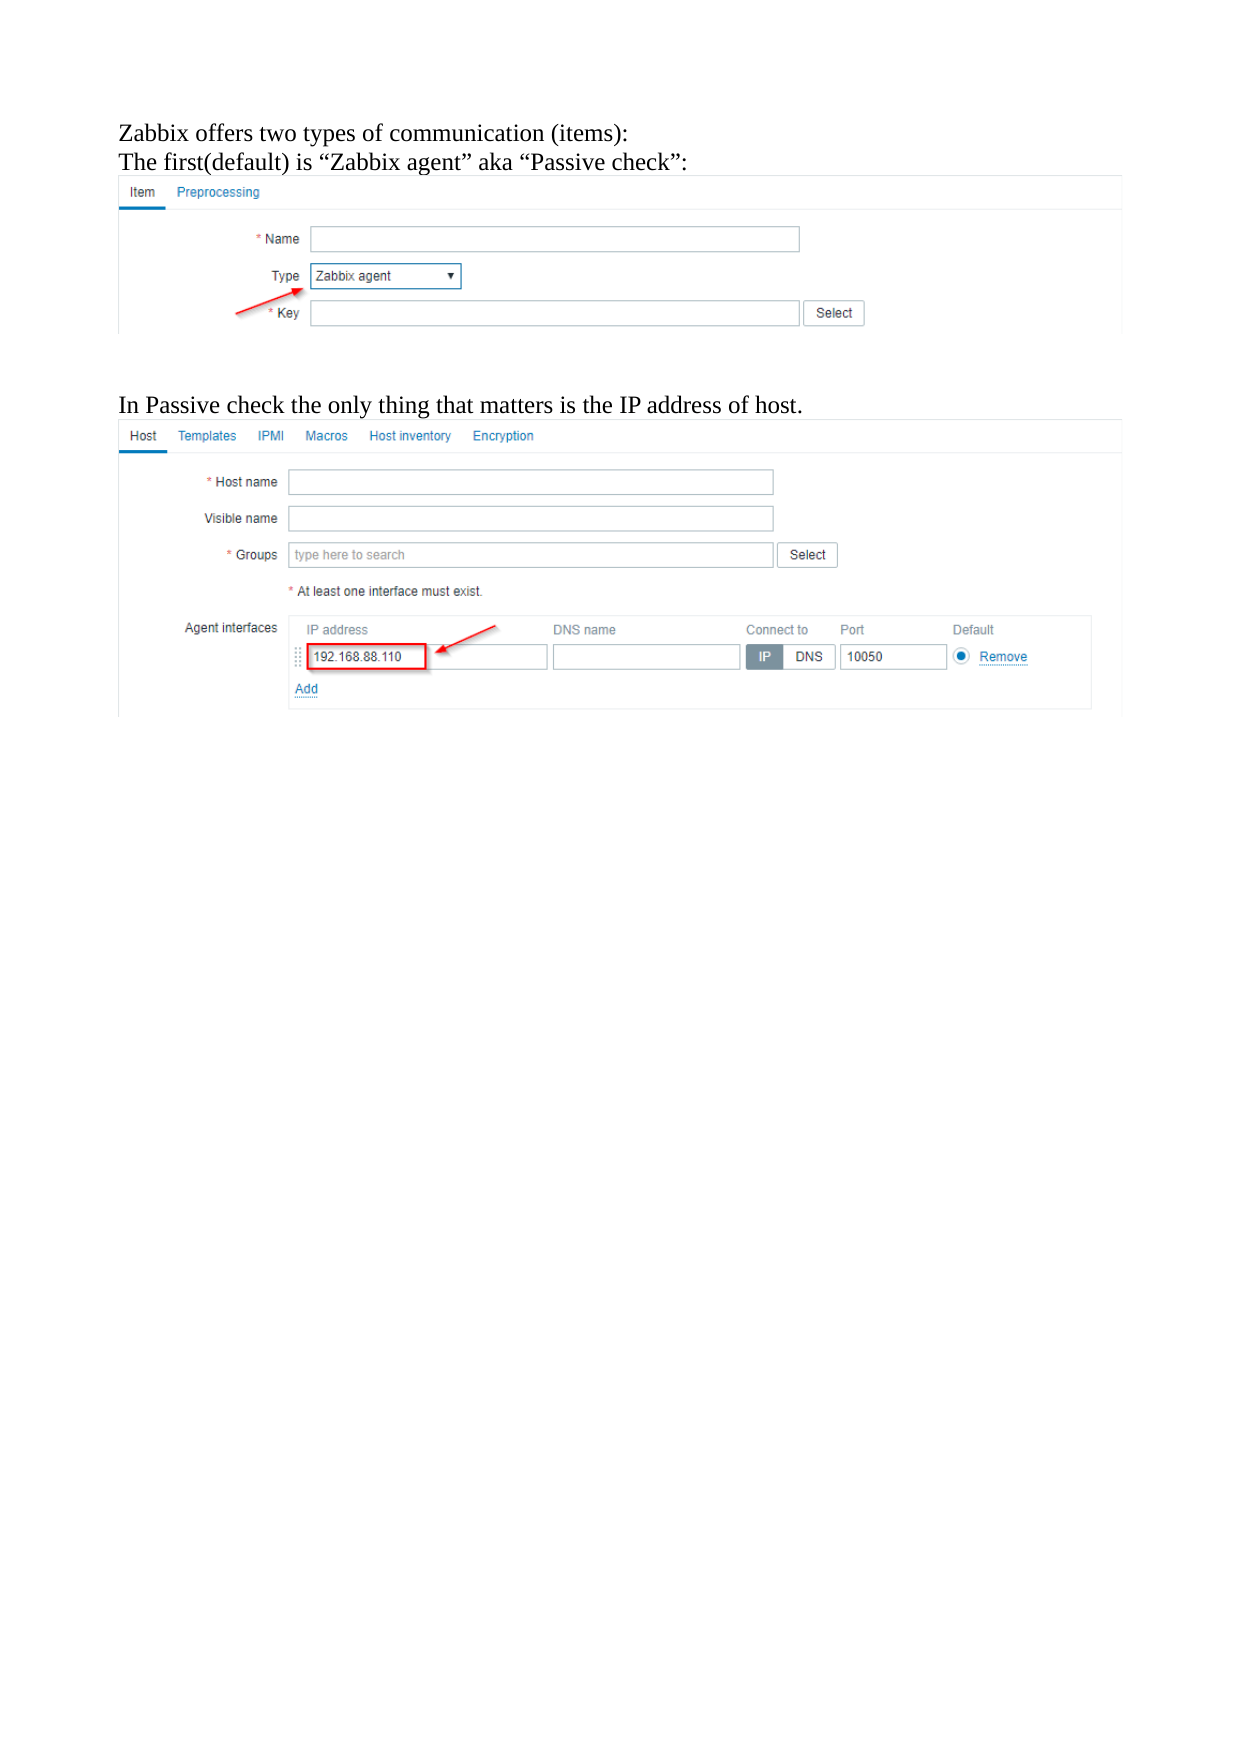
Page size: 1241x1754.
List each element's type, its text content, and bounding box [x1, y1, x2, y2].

picture [118, 175, 1123, 334]
text The first(default) is “Zabbix agent” aka “Passive check”: [118, 147, 1122, 175]
picture [118, 419, 1123, 717]
text Zabbix offers two types of communication (items): [118, 118, 1122, 147]
text In Passive check the only thing that matters is the IP address of host. [118, 391, 1122, 419]
